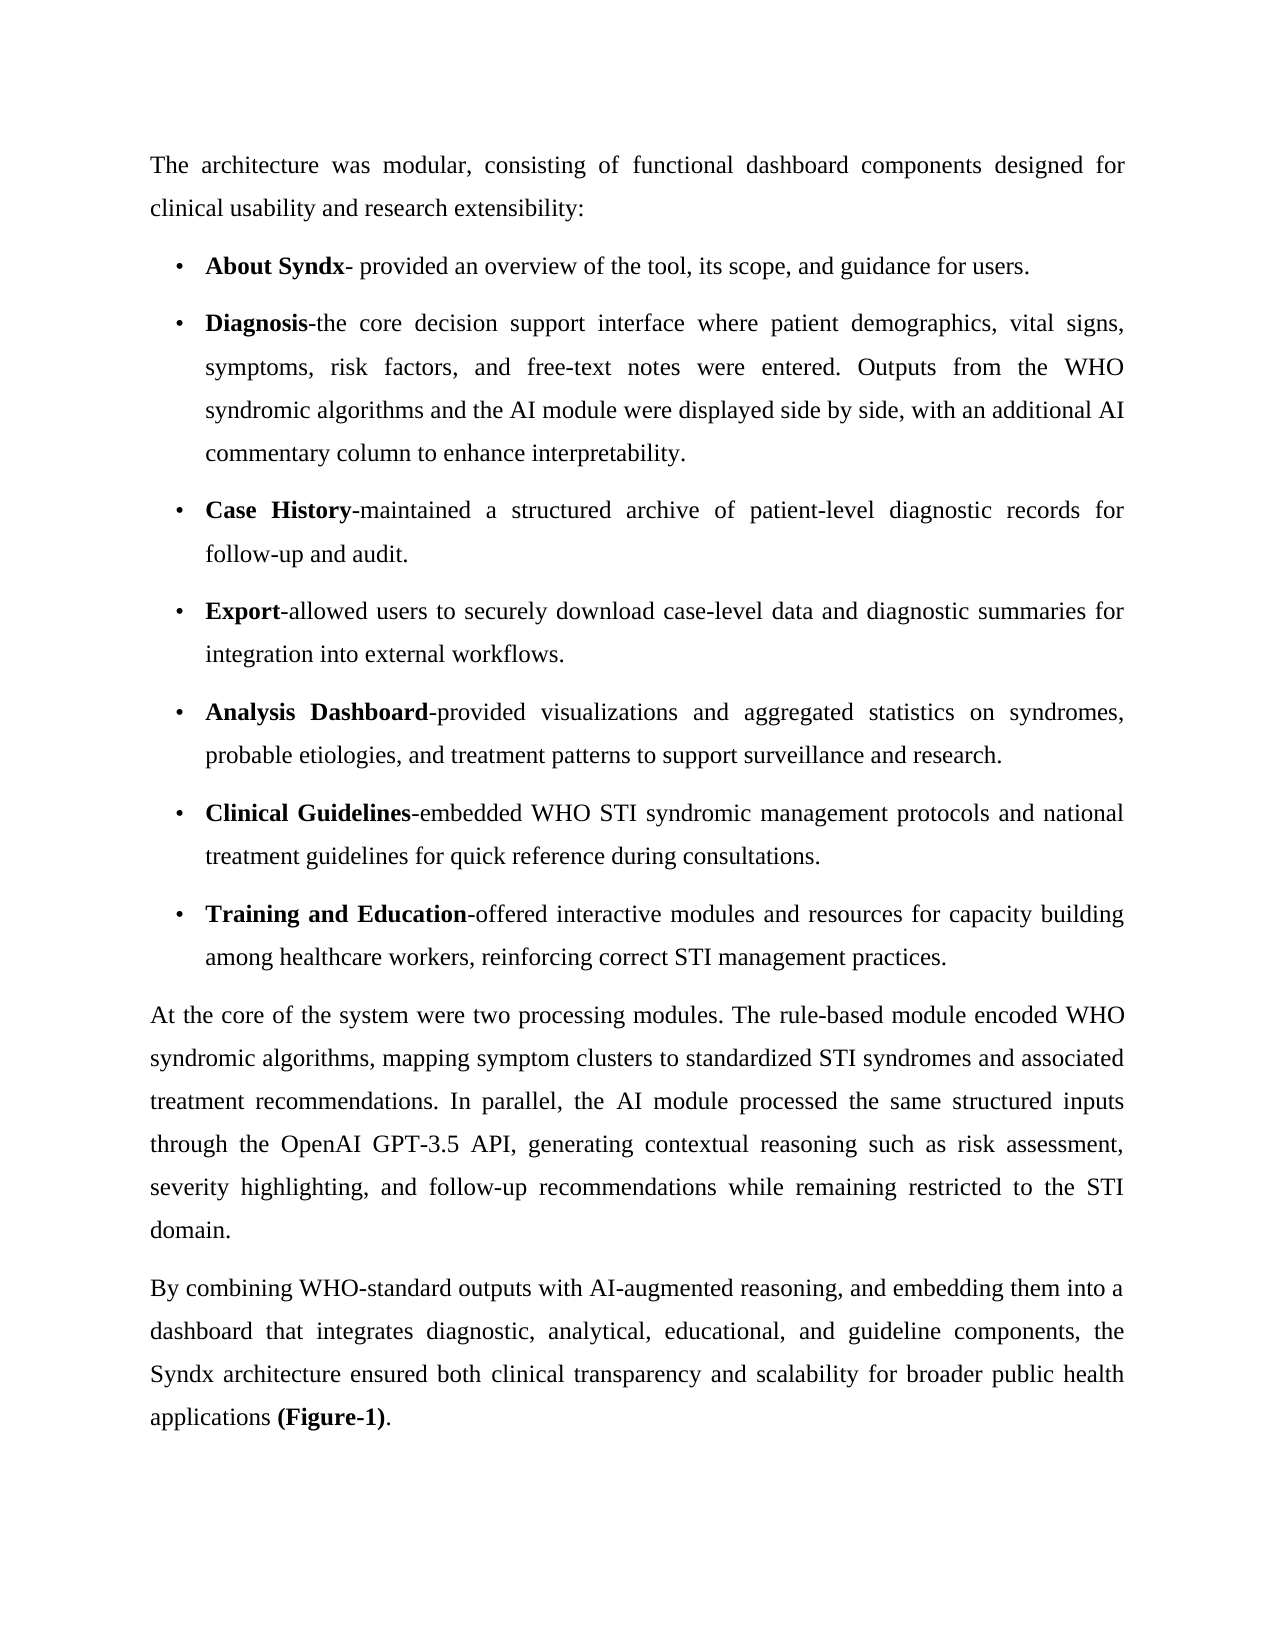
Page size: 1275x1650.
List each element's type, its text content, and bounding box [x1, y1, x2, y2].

text By combining WHO-standard outputs with AI-augmented reasoning, and embedding them into a dashboard that integrates diagnostic, analytical, educational, and guideline components, the Syndx architecture ensured both clinical transparency and scalability for broader public health applications (Figure-1). [150, 1273, 1125, 1431]
list Diagnosis-the core decision support interface where patient demographics, vital signs, symptoms, risk factors, and free-text notes were entered. Outputs from the WHO syndromic algorithms and the AI module were displayed side by side, with an additional AI commentary column to enhance interpretability. [176, 308, 1125, 467]
list Analysis Dashboard-provided visualizations and aggregated statistics on syndromes, probable etiologies, and treatment patterns to support surveillance and research. [176, 697, 1125, 769]
list Case History-maintained a structured archive of patient-level diagnostic records for follow-up and audit. [176, 496, 1125, 567]
list Export-allowed users to securely download case-level data and diagnostic summaries for integration into external workflows. [176, 596, 1125, 668]
text The architecture was modular, consisting of functional dashboard components designed for clinical usability and research extensibility: [150, 150, 1125, 222]
list About Syndx- provided an overview of the tool, its scope, and guidance for users. [176, 251, 1125, 279]
text At the core of the system were two processing modules. The rule-based module encoded WHO syndromic algorithms, mapping symptom clusters to standardized STI syndromes and associated treatment recommendations. In parallel, the AI module processed the same structured inputs through the OpenAI GPT-3.5 API, generating contextual reasoning such as risk assessment, severity highlighting, and follow-up recommendations while remaining restricted to the STI domain. [150, 1000, 1125, 1244]
list Clinical Guidelines-embedded WHO STI syndromic management protocols and national treatment guidelines for quick reference during consultations. [176, 798, 1125, 870]
list Training and Education-offered interactive modules and resources for capacity building among healthcare workers, reinforcing correct STI management practices. [176, 899, 1125, 971]
